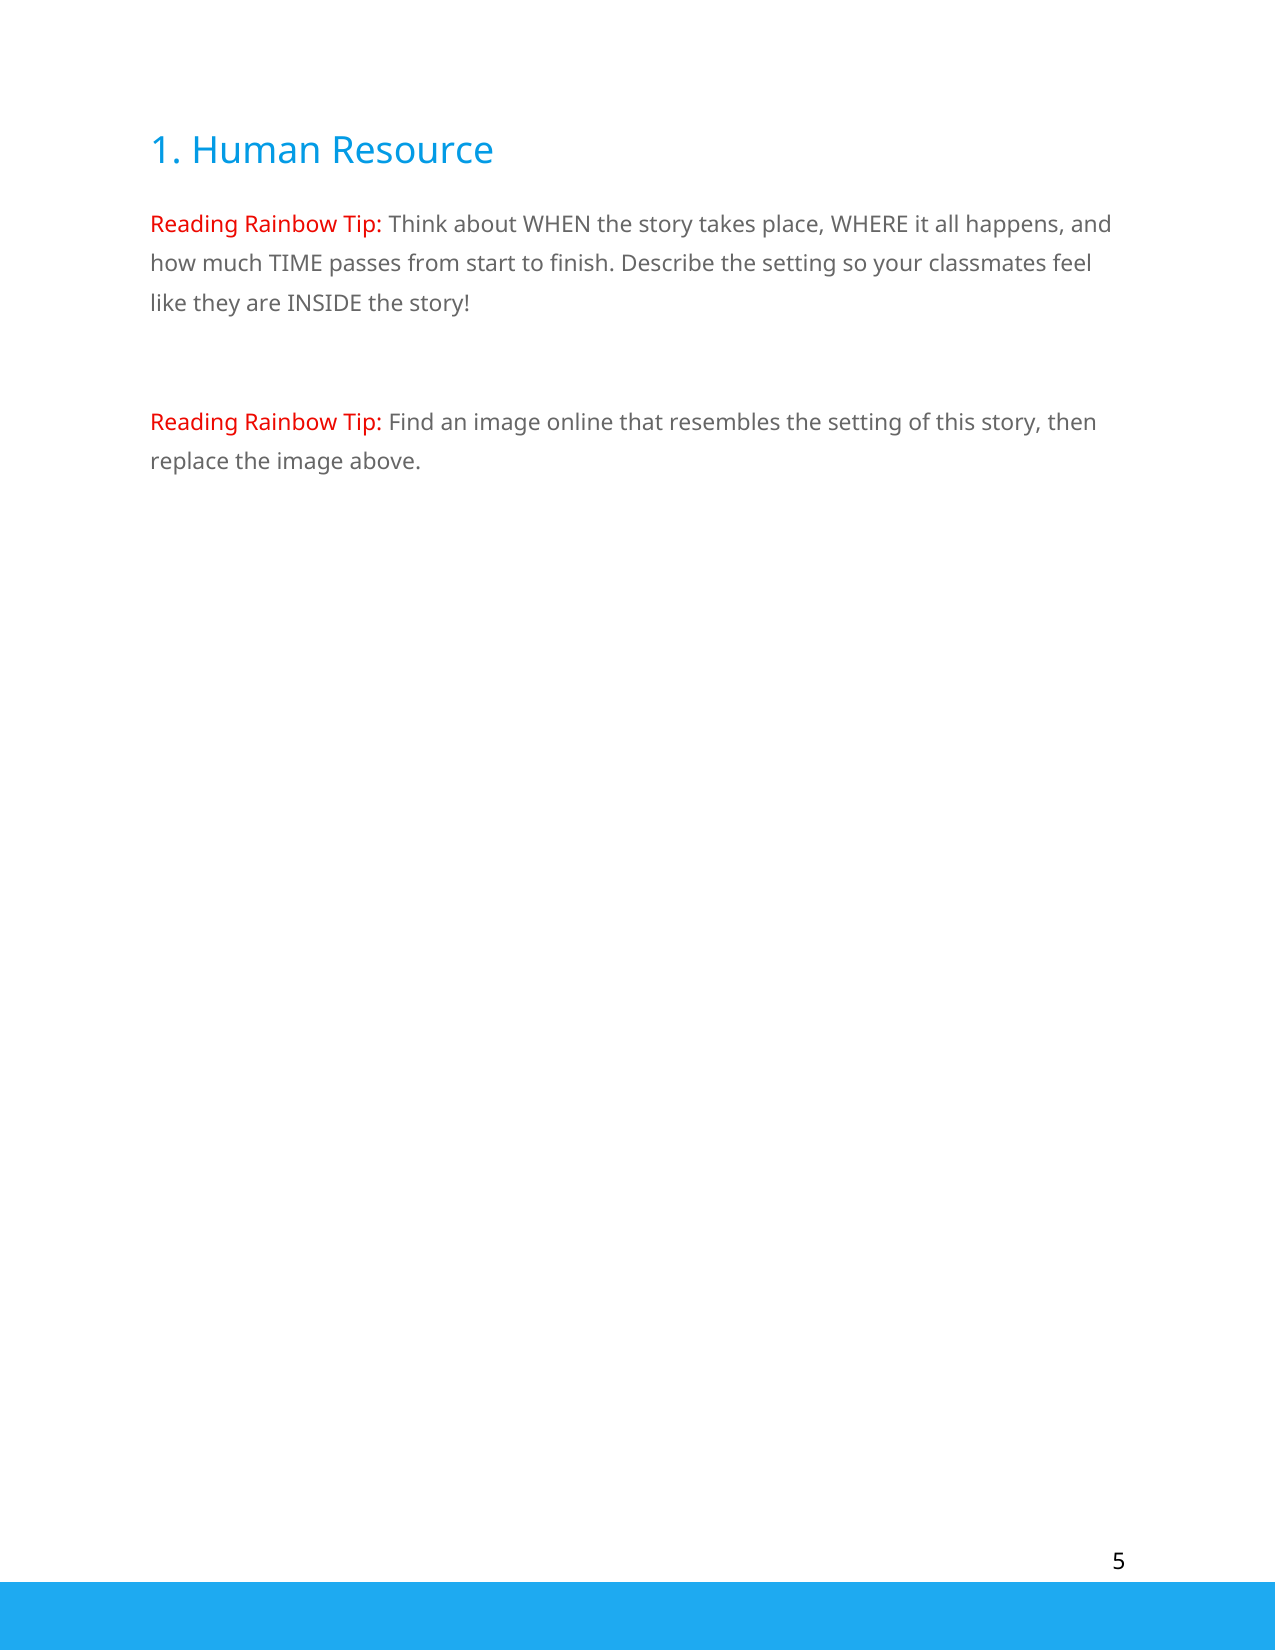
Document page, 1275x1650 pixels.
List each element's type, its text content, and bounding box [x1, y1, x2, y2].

text Reading Rainbow Tip: Find an image online that resembles the setting of this story, then replace the image above. [150, 406, 1125, 477]
text Reading Rainbow Tip: Think about WHEN the story takes place, WHERE it all happens, and how much TIME passes from start to finish. Describe the setting so your classmates feel like they are INSIDE the story! [150, 208, 1125, 318]
subtitle 1. Human Resource [150, 124, 1125, 175]
picture [0, 1582, 1275, 1650]
